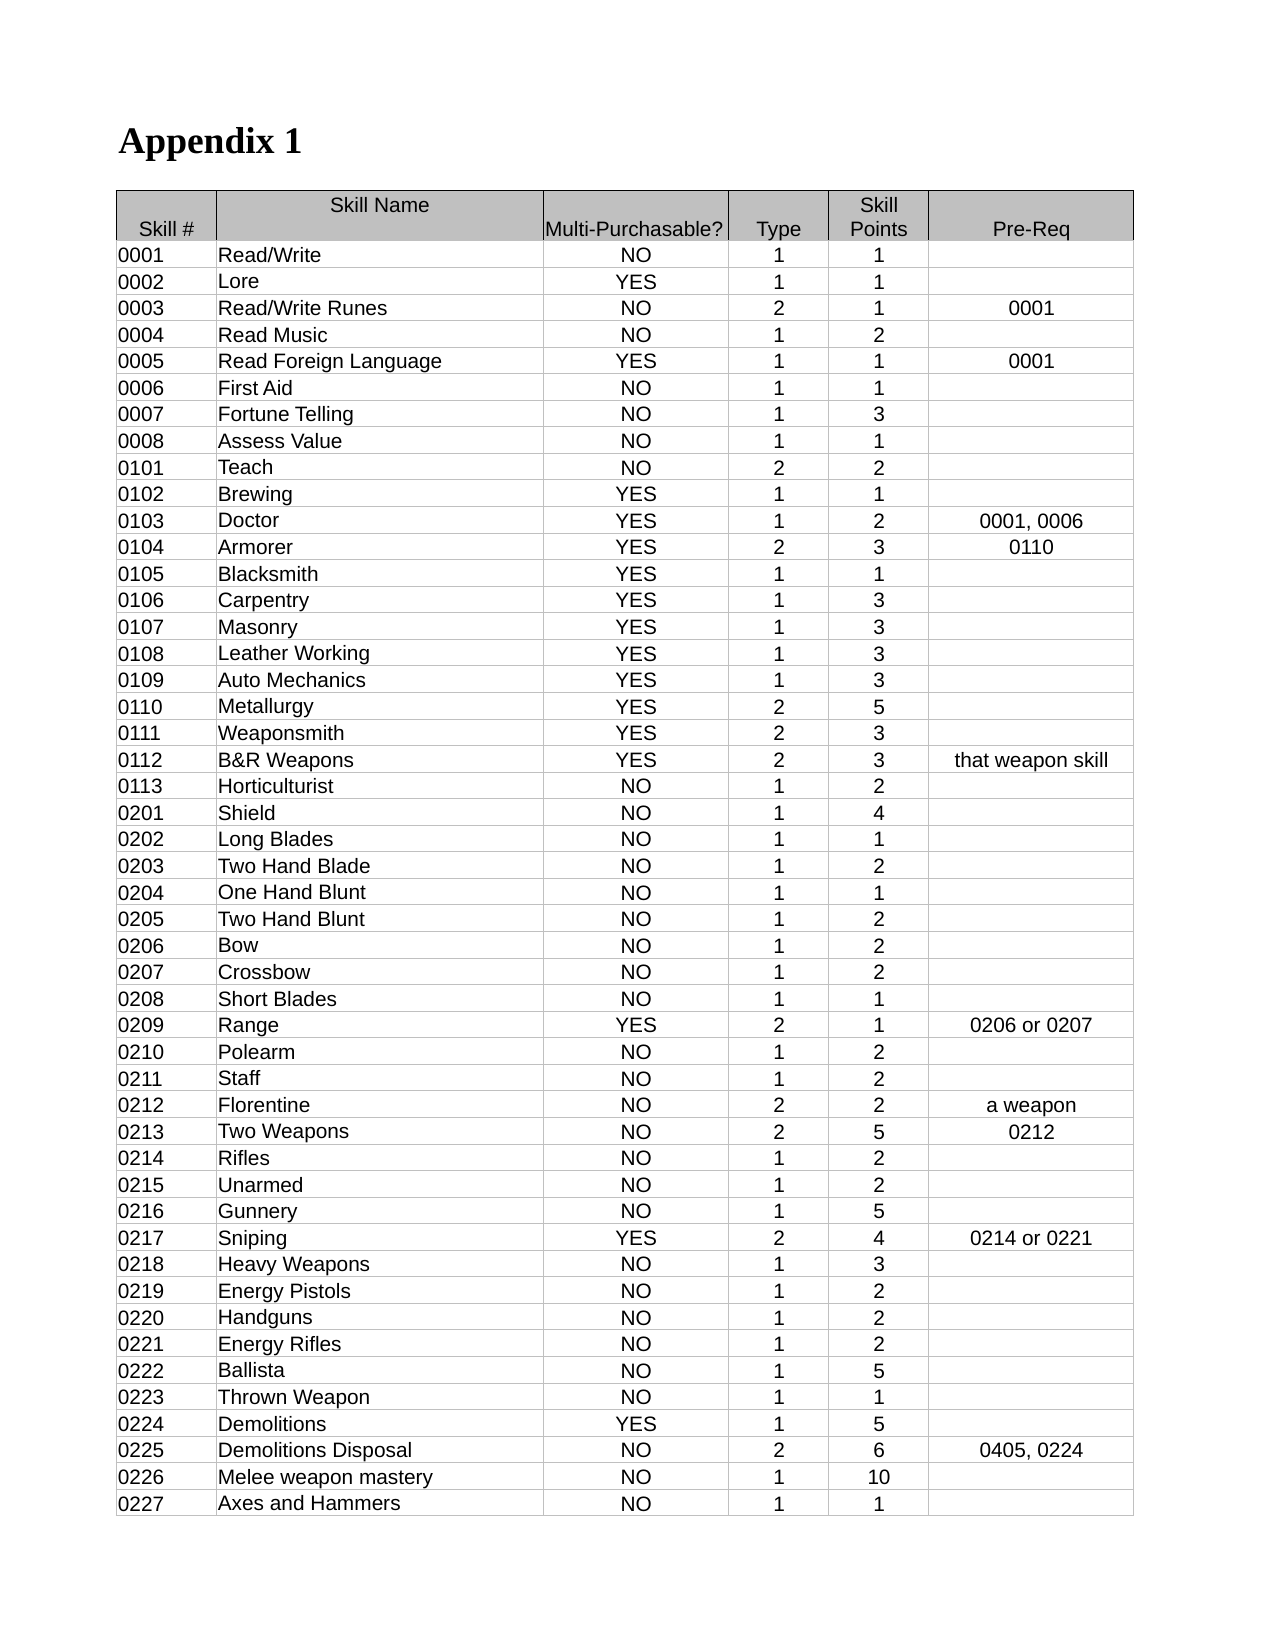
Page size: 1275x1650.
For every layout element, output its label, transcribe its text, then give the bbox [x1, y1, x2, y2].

table_cell 1 [729, 1038, 828, 1064]
table_cell Read/Write Runes [217, 295, 543, 320]
table_cell 5 [829, 1118, 928, 1143]
table_cell Lore [217, 268, 543, 293]
table_cell 0007 [117, 401, 216, 426]
table_cell 0209 [117, 1012, 216, 1037]
table_cell 2 [829, 1277, 928, 1303]
table_cell 1 [729, 1330, 828, 1356]
table_cell 0212 [117, 1091, 216, 1117]
table_cell 1 [729, 985, 828, 1011]
table_cell YES [544, 640, 728, 665]
table_cell 2 [729, 1224, 828, 1250]
table_cell Blacksmith [217, 560, 543, 586]
table_cell NO [544, 1330, 728, 1356]
table_cell 0212 [929, 1118, 1133, 1143]
table_cell YES [544, 720, 728, 745]
table_cell 10 [829, 1463, 928, 1489]
table_cell Gunnery [217, 1198, 543, 1223]
table_cell 1 [729, 1304, 828, 1329]
table_cell 3 [829, 587, 928, 612]
table_cell 0206 [117, 932, 216, 957]
table_cell [929, 905, 1133, 931]
table_cell 0105 [117, 560, 216, 586]
table_cell YES [544, 587, 728, 612]
table_cell [929, 773, 1133, 798]
table_cell 2 [829, 932, 928, 957]
table_cell 1 [729, 932, 828, 957]
table_cell 1 [829, 295, 928, 320]
table_cell 1 [729, 666, 828, 692]
table_cell Carpentry [217, 587, 543, 612]
table_cell YES [544, 746, 728, 772]
table_cell 1 [729, 374, 828, 400]
table_cell YES [544, 1224, 728, 1250]
table_cell 0405, 0224 [929, 1437, 1133, 1462]
table_cell YES [544, 268, 728, 293]
table_cell YES [544, 1410, 728, 1436]
table_cell 3 [829, 720, 928, 745]
table_cell [929, 1490, 1133, 1515]
table_cell NO [544, 321, 728, 347]
table_cell 5 [829, 1357, 928, 1382]
table_cell 3 [829, 640, 928, 665]
table_cell 1 [729, 507, 828, 532]
table_cell [929, 1171, 1133, 1197]
table_cell 1 [729, 1490, 828, 1515]
table_cell 2 [729, 1118, 828, 1143]
table_cell 1 [729, 401, 828, 426]
table_cell 5 [829, 1198, 928, 1223]
table_cell 1 [729, 321, 828, 347]
table_cell 0003 [117, 295, 216, 320]
table_cell 1 [729, 1463, 828, 1489]
table_header Skill # [117, 191, 216, 240]
table_cell YES [544, 693, 728, 718]
table_cell Bow [217, 932, 543, 957]
table_cell 1 [729, 852, 828, 878]
table_cell NO [544, 1384, 728, 1409]
table_cell Thrown Weapon [217, 1384, 543, 1409]
table_cell 0226 [117, 1463, 216, 1489]
table_cell NO [544, 1065, 728, 1090]
table_cell [929, 321, 1133, 347]
table_cell 0107 [117, 613, 216, 639]
table_cell 0106 [117, 587, 216, 612]
table_cell 0215 [117, 1171, 216, 1197]
table_cell 0001, 0006 [929, 507, 1133, 532]
table_cell Sniping [217, 1224, 543, 1250]
table_cell 2 [829, 321, 928, 347]
table_cell 2 [829, 1065, 928, 1090]
table_cell NO [544, 773, 728, 798]
table_cell 1 [729, 826, 828, 851]
table_cell [929, 720, 1133, 745]
table_cell Doctor [217, 507, 543, 532]
table_cell Horticulturist [217, 773, 543, 798]
table_cell [929, 1065, 1133, 1090]
table_cell Masonry [217, 613, 543, 639]
table_cell [929, 879, 1133, 904]
table_cell 0224 [117, 1410, 216, 1436]
table_cell YES [544, 1012, 728, 1037]
table_cell 0227 [117, 1490, 216, 1515]
table_cell 2 [729, 1437, 828, 1462]
table_cell Demolitions Disposal [217, 1437, 543, 1462]
table_cell that weapon skill [929, 746, 1133, 772]
table_cell Demolitions [217, 1410, 543, 1436]
table_cell Ballista [217, 1357, 543, 1382]
table_cell 1 [729, 879, 828, 904]
table_cell [929, 1145, 1133, 1170]
table_cell [929, 427, 1133, 453]
table_cell [929, 1410, 1133, 1436]
table_cell 0210 [117, 1038, 216, 1064]
table_cell [929, 454, 1133, 479]
table_cell 2 [829, 1091, 928, 1117]
table_cell 2 [829, 1145, 928, 1170]
table_cell One Hand Blunt [217, 879, 543, 904]
table_cell YES [544, 666, 728, 692]
table_cell YES [544, 560, 728, 586]
table_cell Read/Write [217, 241, 543, 267]
table_cell YES [544, 480, 728, 506]
table_cell 2 [829, 1038, 928, 1064]
table_cell [929, 613, 1133, 639]
table_cell 0001 [117, 241, 216, 267]
table_cell NO [544, 852, 728, 878]
table_cell 1 [729, 241, 828, 267]
table_cell 0004 [117, 321, 216, 347]
table_header Multi-Purchasable? [544, 191, 728, 240]
table_cell YES [544, 534, 728, 559]
table_cell 3 [829, 1251, 928, 1276]
table_cell 1 [729, 1145, 828, 1170]
table_cell Heavy Weapons [217, 1251, 543, 1276]
table_cell 2 [829, 773, 928, 798]
table_cell [929, 959, 1133, 984]
table_cell 0207 [117, 959, 216, 984]
table_cell Auto Mechanics [217, 666, 543, 692]
table_cell NO [544, 1490, 728, 1515]
table_cell NO [544, 1145, 728, 1170]
table_cell 0006 [117, 374, 216, 400]
table_cell 0201 [117, 799, 216, 825]
table_cell Staff [217, 1065, 543, 1090]
table_cell [929, 826, 1133, 851]
table_cell 0225 [117, 1437, 216, 1462]
table_cell 0223 [117, 1384, 216, 1409]
table_cell 1 [829, 374, 928, 400]
table_cell 1 [829, 560, 928, 586]
table_cell 0205 [117, 905, 216, 931]
table_cell Armorer [217, 534, 543, 559]
table_cell NO [544, 879, 728, 904]
table_cell Leather Working [217, 640, 543, 665]
table_cell NO [544, 454, 728, 479]
table_cell 1 [729, 268, 828, 293]
table_header Type [729, 191, 828, 240]
table_cell 0110 [117, 693, 216, 718]
table_cell 6 [829, 1437, 928, 1462]
table_cell Teach [217, 454, 543, 479]
table_cell NO [544, 1463, 728, 1489]
table_cell 0220 [117, 1304, 216, 1329]
table_cell 0208 [117, 985, 216, 1011]
table_cell 1 [729, 799, 828, 825]
table_cell 0113 [117, 773, 216, 798]
table_cell 0204 [117, 879, 216, 904]
table_cell [929, 1038, 1133, 1064]
table_cell 3 [829, 666, 928, 692]
table_cell 0001 [929, 348, 1133, 373]
table_cell 1 [729, 348, 828, 373]
table_cell 5 [829, 1410, 928, 1436]
table_cell 3 [829, 534, 928, 559]
table_cell 0222 [117, 1357, 216, 1382]
table_cell 2 [829, 454, 928, 479]
table_cell [929, 666, 1133, 692]
table_cell 2 [829, 852, 928, 878]
table_header Skill Points [829, 191, 928, 240]
table_cell [929, 693, 1133, 718]
table_cell 0112 [117, 746, 216, 772]
table_cell NO [544, 1091, 728, 1117]
table_cell Shield [217, 799, 543, 825]
table_cell [929, 268, 1133, 293]
table_cell NO [544, 932, 728, 957]
table_cell [929, 640, 1133, 665]
table_cell 1 [729, 1277, 828, 1303]
table_header Pre-Req [929, 191, 1133, 240]
table_cell 0001 [929, 295, 1133, 320]
table_cell 0213 [117, 1118, 216, 1143]
table_cell 0002 [117, 268, 216, 293]
table_cell 1 [829, 826, 928, 851]
table_cell NO [544, 374, 728, 400]
table_cell 1 [829, 268, 928, 293]
table_cell 0206 or 0207 [929, 1012, 1133, 1037]
table_cell Energy Rifles [217, 1330, 543, 1356]
table_cell 1 [829, 985, 928, 1011]
table_cell Florentine [217, 1091, 543, 1117]
table_cell Weaponsmith [217, 720, 543, 745]
table_cell Read Music [217, 321, 543, 347]
table_cell 2 [829, 905, 928, 931]
table_cell 0111 [117, 720, 216, 745]
table_cell 1 [729, 560, 828, 586]
table_cell Melee weapon mastery [217, 1463, 543, 1489]
table_cell NO [544, 241, 728, 267]
table_cell Two Weapons [217, 1118, 543, 1143]
table_cell 1 [729, 1384, 828, 1409]
table_cell Axes and Hammers [217, 1490, 543, 1515]
table_cell [929, 1330, 1133, 1356]
table_cell 0108 [117, 640, 216, 665]
table_cell YES [544, 613, 728, 639]
table_cell NO [544, 1198, 728, 1223]
table_cell NO [544, 799, 728, 825]
table_cell Polearm [217, 1038, 543, 1064]
table_cell [929, 1277, 1133, 1303]
table_cell 2 [829, 959, 928, 984]
table_cell Two Hand Blade [217, 852, 543, 878]
table_cell 2 [829, 1171, 928, 1197]
table_cell Short Blades [217, 985, 543, 1011]
table_cell 2 [729, 295, 828, 320]
table_cell NO [544, 985, 728, 1011]
table_cell [929, 799, 1133, 825]
table_cell 1 [829, 1384, 928, 1409]
table_cell 2 [729, 1012, 828, 1037]
table_cell Crossbow [217, 959, 543, 984]
table_cell 2 [729, 1091, 828, 1117]
table_cell NO [544, 1251, 728, 1276]
table_cell YES [544, 348, 728, 373]
table_cell 3 [829, 746, 928, 772]
table_cell 0101 [117, 454, 216, 479]
table_cell 1 [829, 1490, 928, 1515]
table_cell [929, 374, 1133, 400]
table_cell [929, 852, 1133, 878]
table_cell 1 [829, 427, 928, 453]
table_cell [929, 932, 1133, 957]
table_cell Brewing [217, 480, 543, 506]
table_cell Energy Pistols [217, 1277, 543, 1303]
table_cell 3 [829, 401, 928, 426]
table_cell NO [544, 1118, 728, 1143]
table_cell NO [544, 826, 728, 851]
table_cell Rifles [217, 1145, 543, 1170]
table_cell 0219 [117, 1277, 216, 1303]
table_cell 1 [729, 905, 828, 931]
table_cell B&R Weapons [217, 746, 543, 772]
table_cell 1 [729, 959, 828, 984]
table_cell 2 [729, 534, 828, 559]
table_cell Fortune Telling [217, 401, 543, 426]
table_cell [929, 241, 1133, 267]
table_cell NO [544, 1277, 728, 1303]
table_cell [929, 1304, 1133, 1329]
table_cell Metallurgy [217, 693, 543, 718]
table_cell 2 [829, 1304, 928, 1329]
table_cell NO [544, 401, 728, 426]
table_cell 4 [829, 1224, 928, 1250]
table_cell 1 [729, 613, 828, 639]
table_header Skill Name [217, 191, 543, 240]
table_cell 1 [729, 480, 828, 506]
table_cell NO [544, 905, 728, 931]
subtitle Appendix 1 [118, 118, 1157, 161]
table_cell NO [544, 1171, 728, 1197]
table_cell NO [544, 1038, 728, 1064]
table_cell [929, 1357, 1133, 1382]
table_cell NO [544, 959, 728, 984]
table_cell 1 [729, 1171, 828, 1197]
table_cell Unarmed [217, 1171, 543, 1197]
table_cell a weapon [929, 1091, 1133, 1117]
table_cell 1 [729, 1198, 828, 1223]
table_cell 5 [829, 693, 928, 718]
table_cell 1 [829, 1012, 928, 1037]
table_cell 1 [829, 879, 928, 904]
table_cell 0103 [117, 507, 216, 532]
table_cell Range [217, 1012, 543, 1037]
table_cell 2 [729, 454, 828, 479]
table_cell 2 [829, 1330, 928, 1356]
table_cell 1 [729, 773, 828, 798]
table_cell 1 [829, 348, 928, 373]
table_cell [929, 1384, 1133, 1409]
table_cell Two Hand Blunt [217, 905, 543, 931]
table_cell [929, 1251, 1133, 1276]
table_cell YES [544, 507, 728, 532]
table_cell 0008 [117, 427, 216, 453]
table_cell 0221 [117, 1330, 216, 1356]
table_cell [929, 1198, 1133, 1223]
table_cell 1 [829, 480, 928, 506]
table_cell 0217 [117, 1224, 216, 1250]
table_cell 0214 or 0221 [929, 1224, 1133, 1250]
table_cell 4 [829, 799, 928, 825]
table_cell [929, 985, 1133, 1011]
table_cell 1 [729, 1065, 828, 1090]
table_cell 0203 [117, 852, 216, 878]
table_cell 0218 [117, 1251, 216, 1276]
table_cell 0110 [929, 534, 1133, 559]
table_cell 0109 [117, 666, 216, 692]
table_cell NO [544, 1437, 728, 1462]
table_cell [929, 480, 1133, 506]
table_cell [929, 401, 1133, 426]
table_cell [929, 587, 1133, 612]
table_cell 1 [729, 587, 828, 612]
table_cell NO [544, 1304, 728, 1329]
table_cell [929, 1463, 1133, 1489]
table_cell 0211 [117, 1065, 216, 1090]
table_cell NO [544, 427, 728, 453]
table_cell [929, 560, 1133, 586]
table_cell Long Blades [217, 826, 543, 851]
table_cell 1 [729, 1251, 828, 1276]
table_cell 2 [729, 720, 828, 745]
table_cell First Aid [217, 374, 543, 400]
table_cell 0214 [117, 1145, 216, 1170]
table_cell NO [544, 295, 728, 320]
table_cell 1 [729, 427, 828, 453]
table_cell NO [544, 1357, 728, 1382]
table_cell 0005 [117, 348, 216, 373]
table_cell Read Foreign Language [217, 348, 543, 373]
table_cell 1 [729, 1357, 828, 1382]
table_cell 3 [829, 613, 928, 639]
table_cell 0104 [117, 534, 216, 559]
table_cell 2 [729, 746, 828, 772]
table_cell 2 [729, 693, 828, 718]
table_cell 0202 [117, 826, 216, 851]
table_cell 1 [729, 640, 828, 665]
table_cell Handguns [217, 1304, 543, 1329]
table_cell 0216 [117, 1198, 216, 1223]
table_cell 2 [829, 507, 928, 532]
table_cell 0102 [117, 480, 216, 506]
table_cell 1 [829, 241, 928, 267]
table_cell 1 [729, 1410, 828, 1436]
table_cell Assess Value [217, 427, 543, 453]
